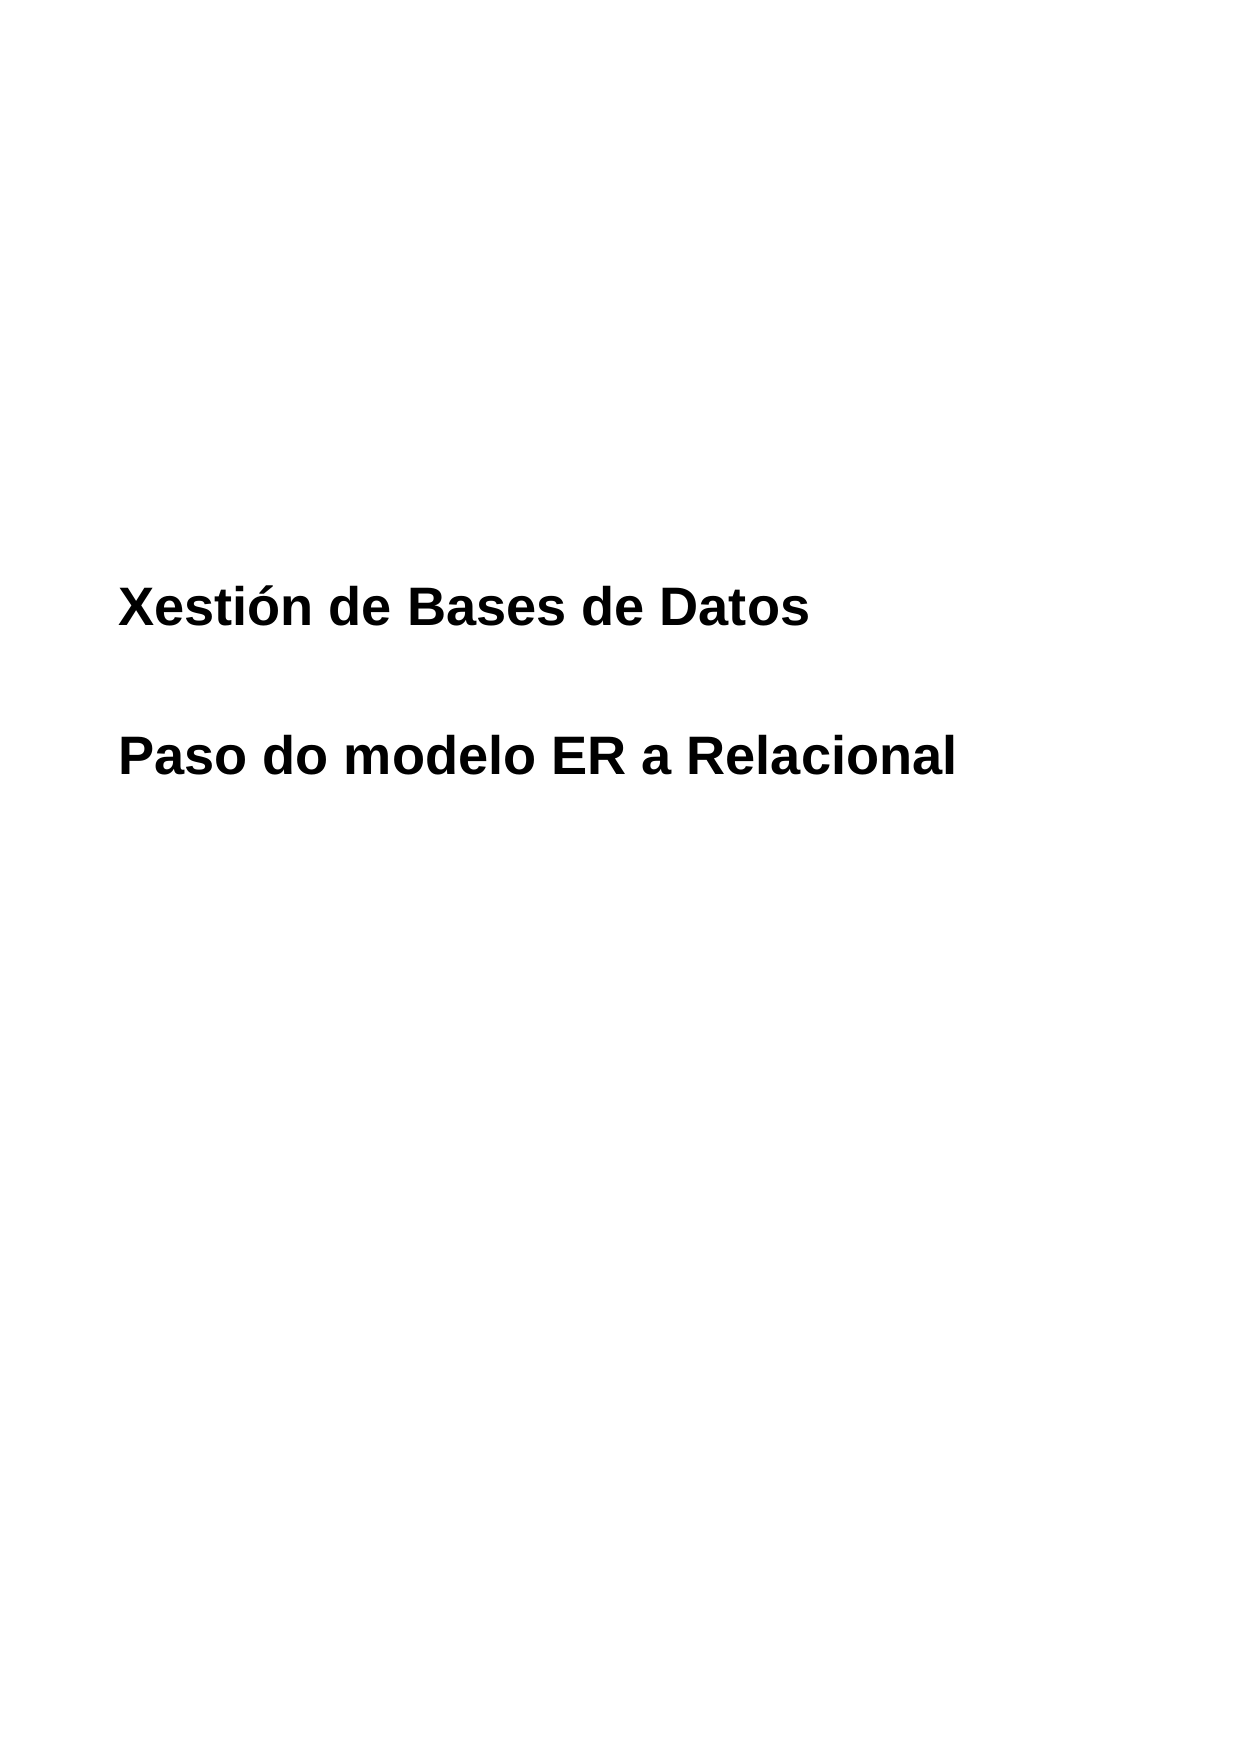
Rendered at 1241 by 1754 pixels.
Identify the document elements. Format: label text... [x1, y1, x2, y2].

text Xestión de Bases de Datos [118, 574, 1122, 637]
text Paso do modelo ER a Relacional [118, 724, 1122, 786]
